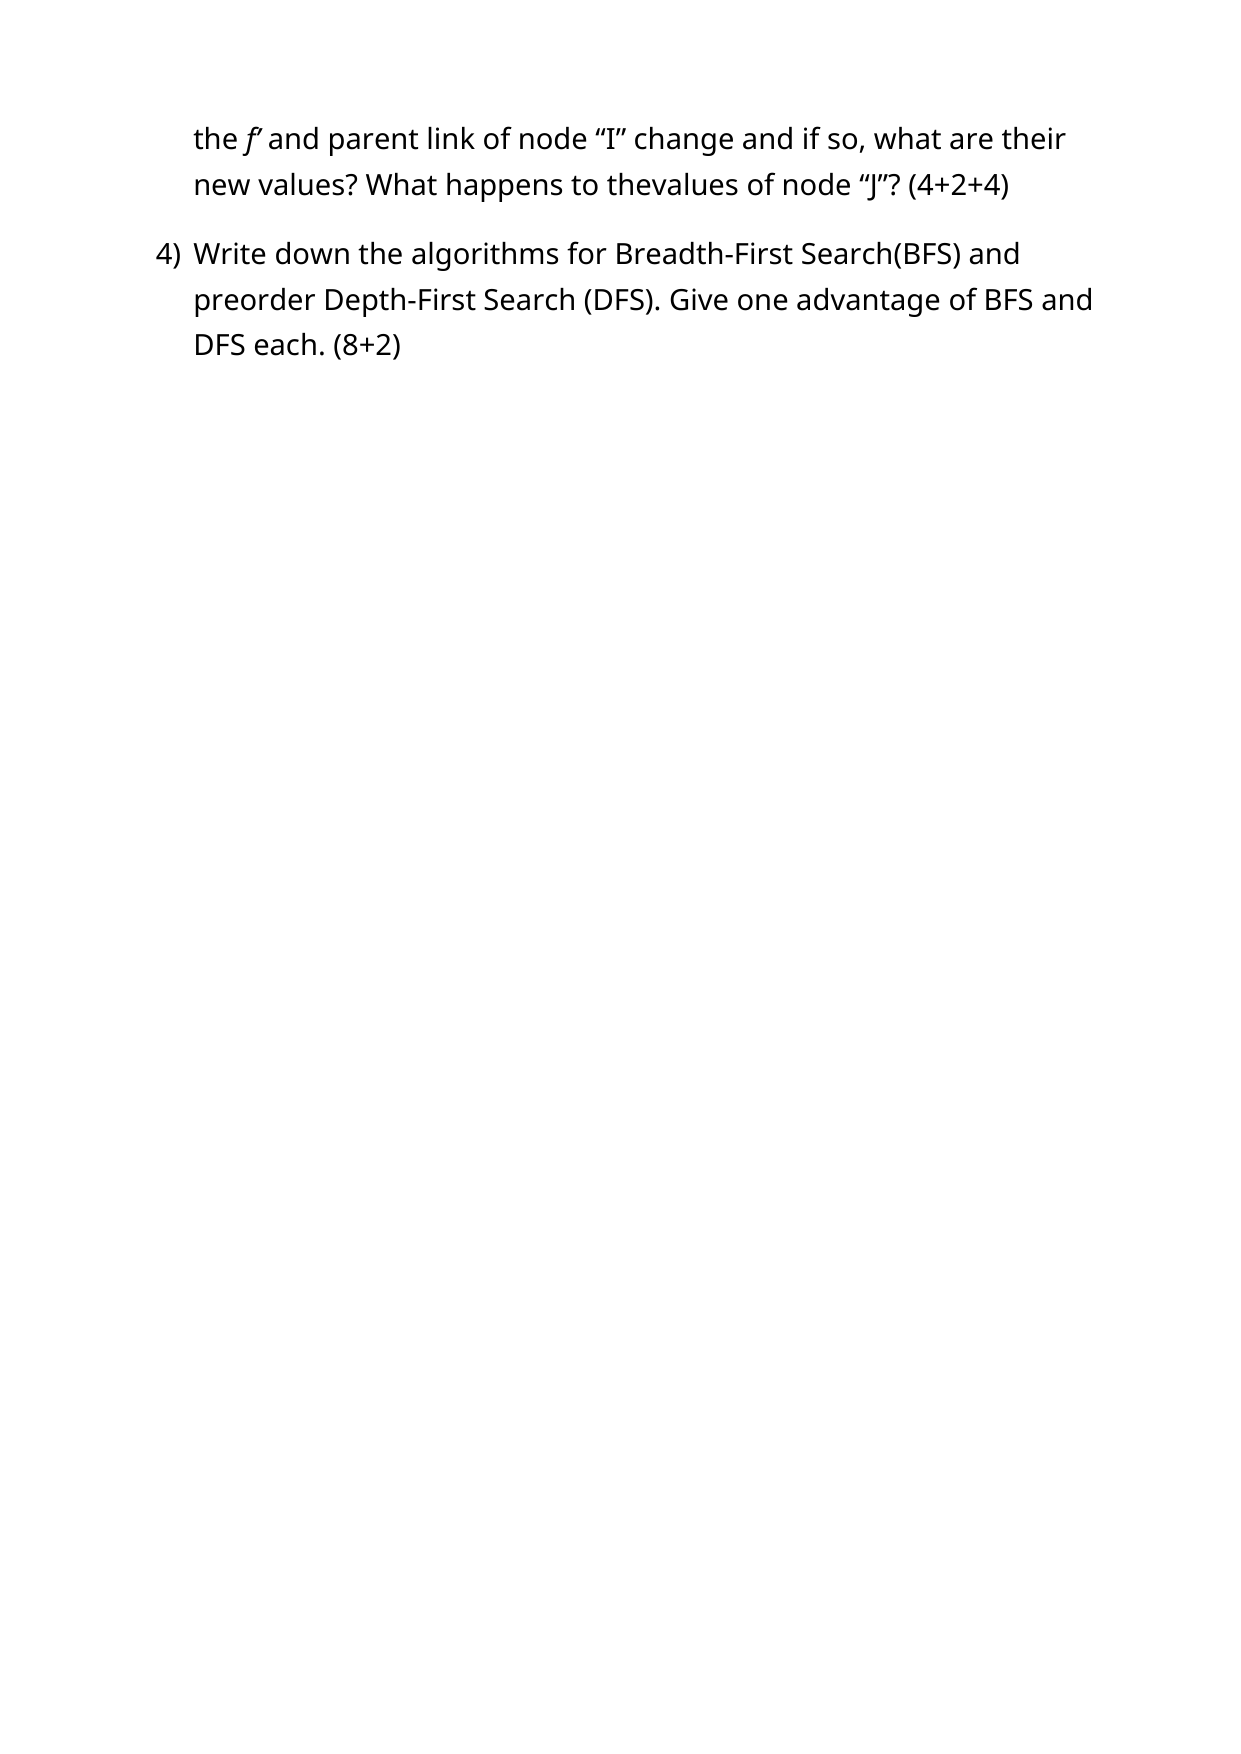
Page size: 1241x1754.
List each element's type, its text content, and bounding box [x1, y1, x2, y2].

list the f’ and parent link of node “I” change and if so, what are their new values? What happens to thevalues of node “J”? (4+2+4) [156, 118, 1122, 203]
list Write down the algorithms for Breadth-First Search(BFS) and preorder Depth-First Search (DFS). Give one advantage of BFS and DFS each. (8+2) [156, 233, 1122, 364]
